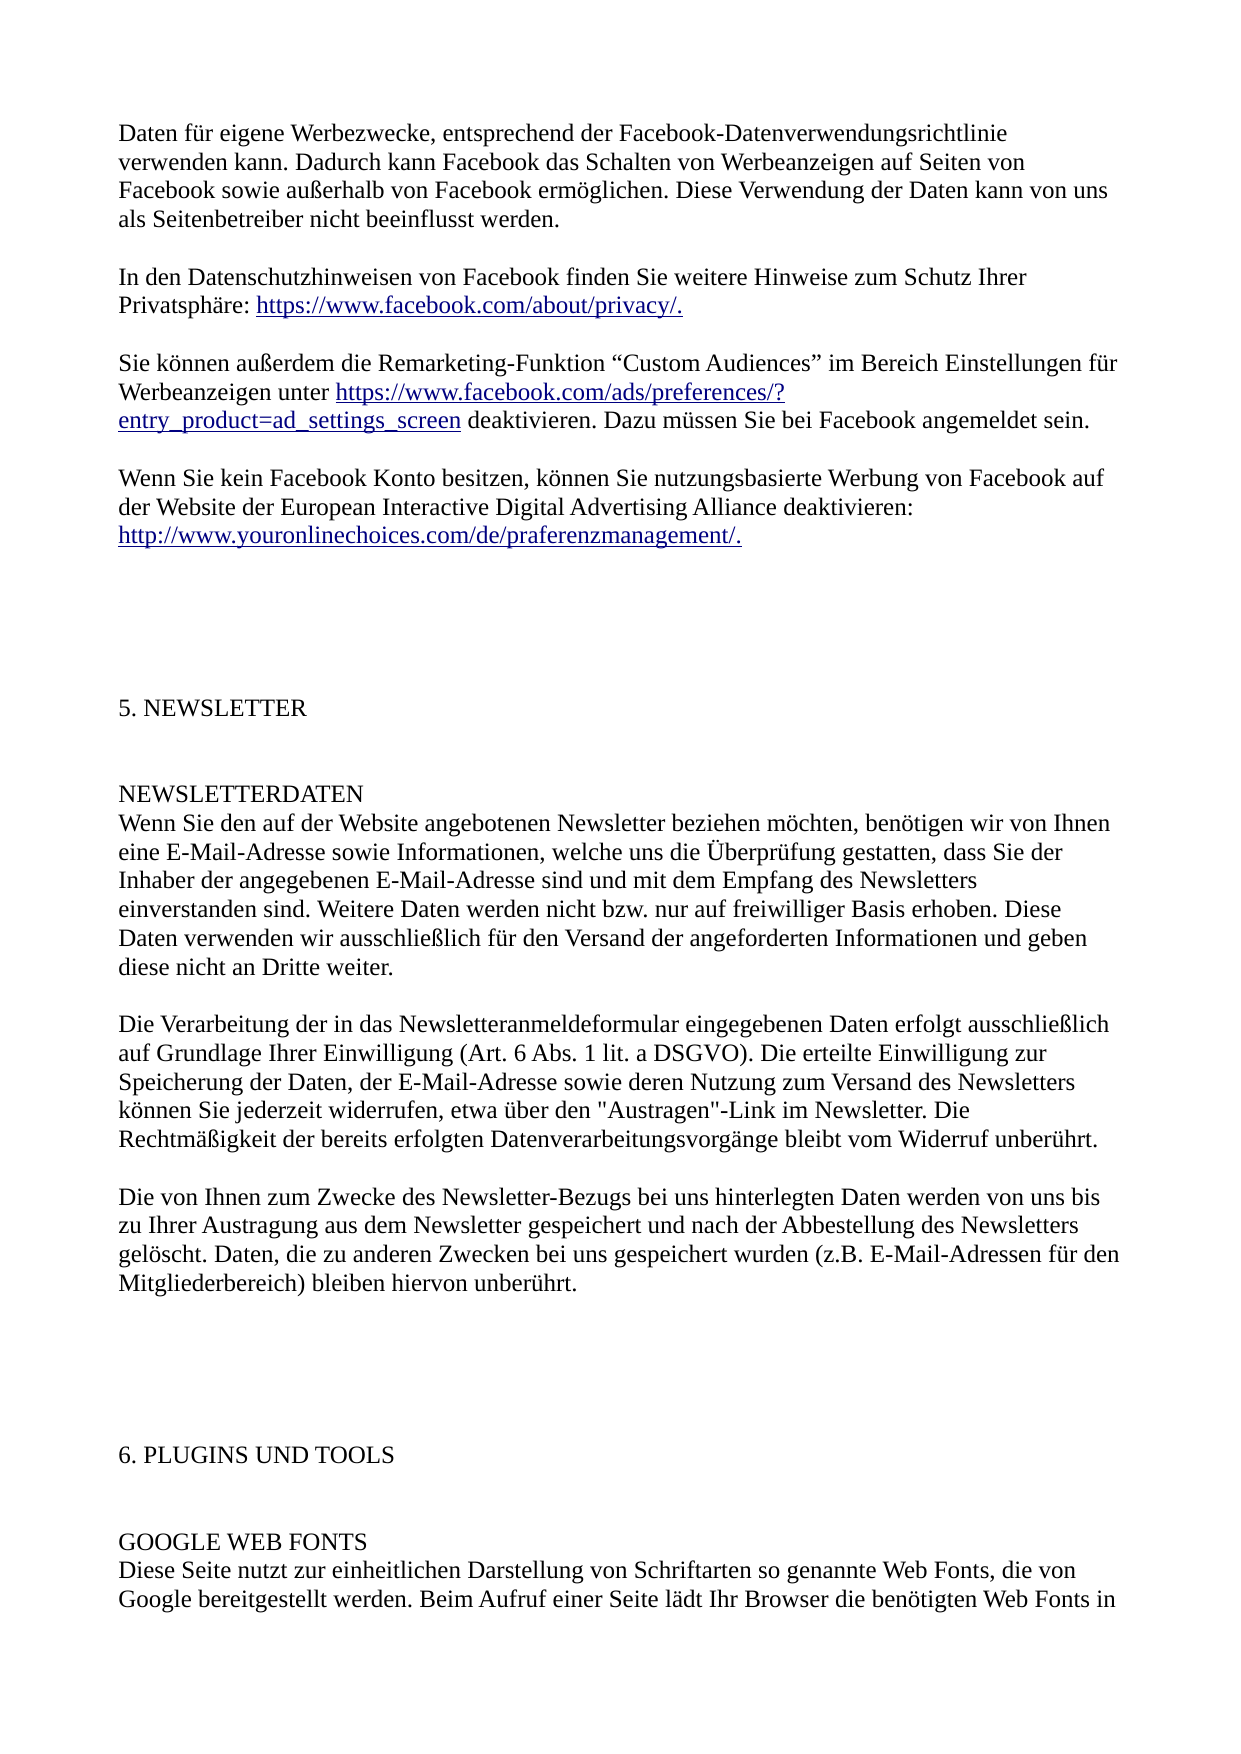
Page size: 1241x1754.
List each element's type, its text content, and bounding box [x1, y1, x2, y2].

text Daten für eigene Werbezwecke, entsprechend der Facebook-Datenverwendungsrichtlinie verwenden kann. Dadurch kann Facebook das Schalten von Werbeanzeigen auf Seiten von Facebook sowie außerhalb von Facebook ermöglichen. Diese Verwendung der Daten kann von uns als Seitenbetreiber nicht beeinflusst werden. In den Datenschutzhinweisen von Facebook finden Sie weitere Hinweise zum Schutz Ihrer Privatsphäre: https://www.facebook.com/about/privacy/. Sie können außerdem die Remarketing-Funktion “Custom Audiences” im Bereich Einstellungen für Werbeanzeigen unter https://www.facebook.com/ads/preferences/?entry_product=ad_settings_screen deaktivieren. Dazu müssen Sie bei Facebook angemeldet sein. Wenn Sie kein Facebook Konto besitzen, können Sie nutzungsbasierte Werbung von Facebook auf der Website der European Interactive Digital Advertising Alliance deaktivieren: http://www.youronlinechoices.com/de/praferenzmanagement/. 5. NEWSLETTER NEWSLETTERDATEN Wenn Sie den auf der Website angebotenen Newsletter beziehen möchten, benötigen wir von Ihnen eine E-Mail-Adresse sowie Informationen, welche uns die Überprüfung gestatten, dass Sie der Inhaber der angegebenen E-Mail-Adresse sind und mit dem Empfang des Newsletters einverstanden sind. Weitere Daten werden nicht bzw. nur auf freiwilliger Basis erhoben. Diese Daten verwenden wir ausschließlich für den Versand der angeforderten Informationen und geben diese nicht an Dritte weiter. Die Verarbeitung der in das Newsletteranmeldeformular eingegebenen Daten erfolgt ausschließlich auf Grundlage Ihrer Einwilligung (Art. 6 Abs. 1 lit. a DSGVO). Die erteilte Einwilligung zur Speicherung der Daten, der E-Mail-Adresse sowie deren Nutzung zum Versand des Newsletters können Sie jederzeit widerrufen, etwa über den "Austragen"-Link im Newsletter. Die Rechtmäßigkeit der bereits erfolgten Datenverarbeitungsvorgänge bleibt vom Widerruf unberührt. Die von Ihnen zum Zwecke des Newsletter-Bezugs bei uns hinterlegten Daten werden von uns bis zu Ihrer Austragung aus dem Newsletter gespeichert und nach der Abbestellung des Newsletters gelöscht. Daten, die zu anderen Zwecken bei uns gespeichert wurden (z.B. E-Mail-Adressen für den Mitgliederbereich) bleiben hiervon unberührt. 6. PLUGINS UND TOOLS GOOGLE WEB FONTS Diese Seite nutzt zur einheitlichen Darstellung von Schriftarten so genannte Web Fonts, die von Google bereitgestellt werden. Beim Aufruf einer Seite lädt Ihr Browser die benötigten Web Fonts in [118, 118, 1122, 1613]
